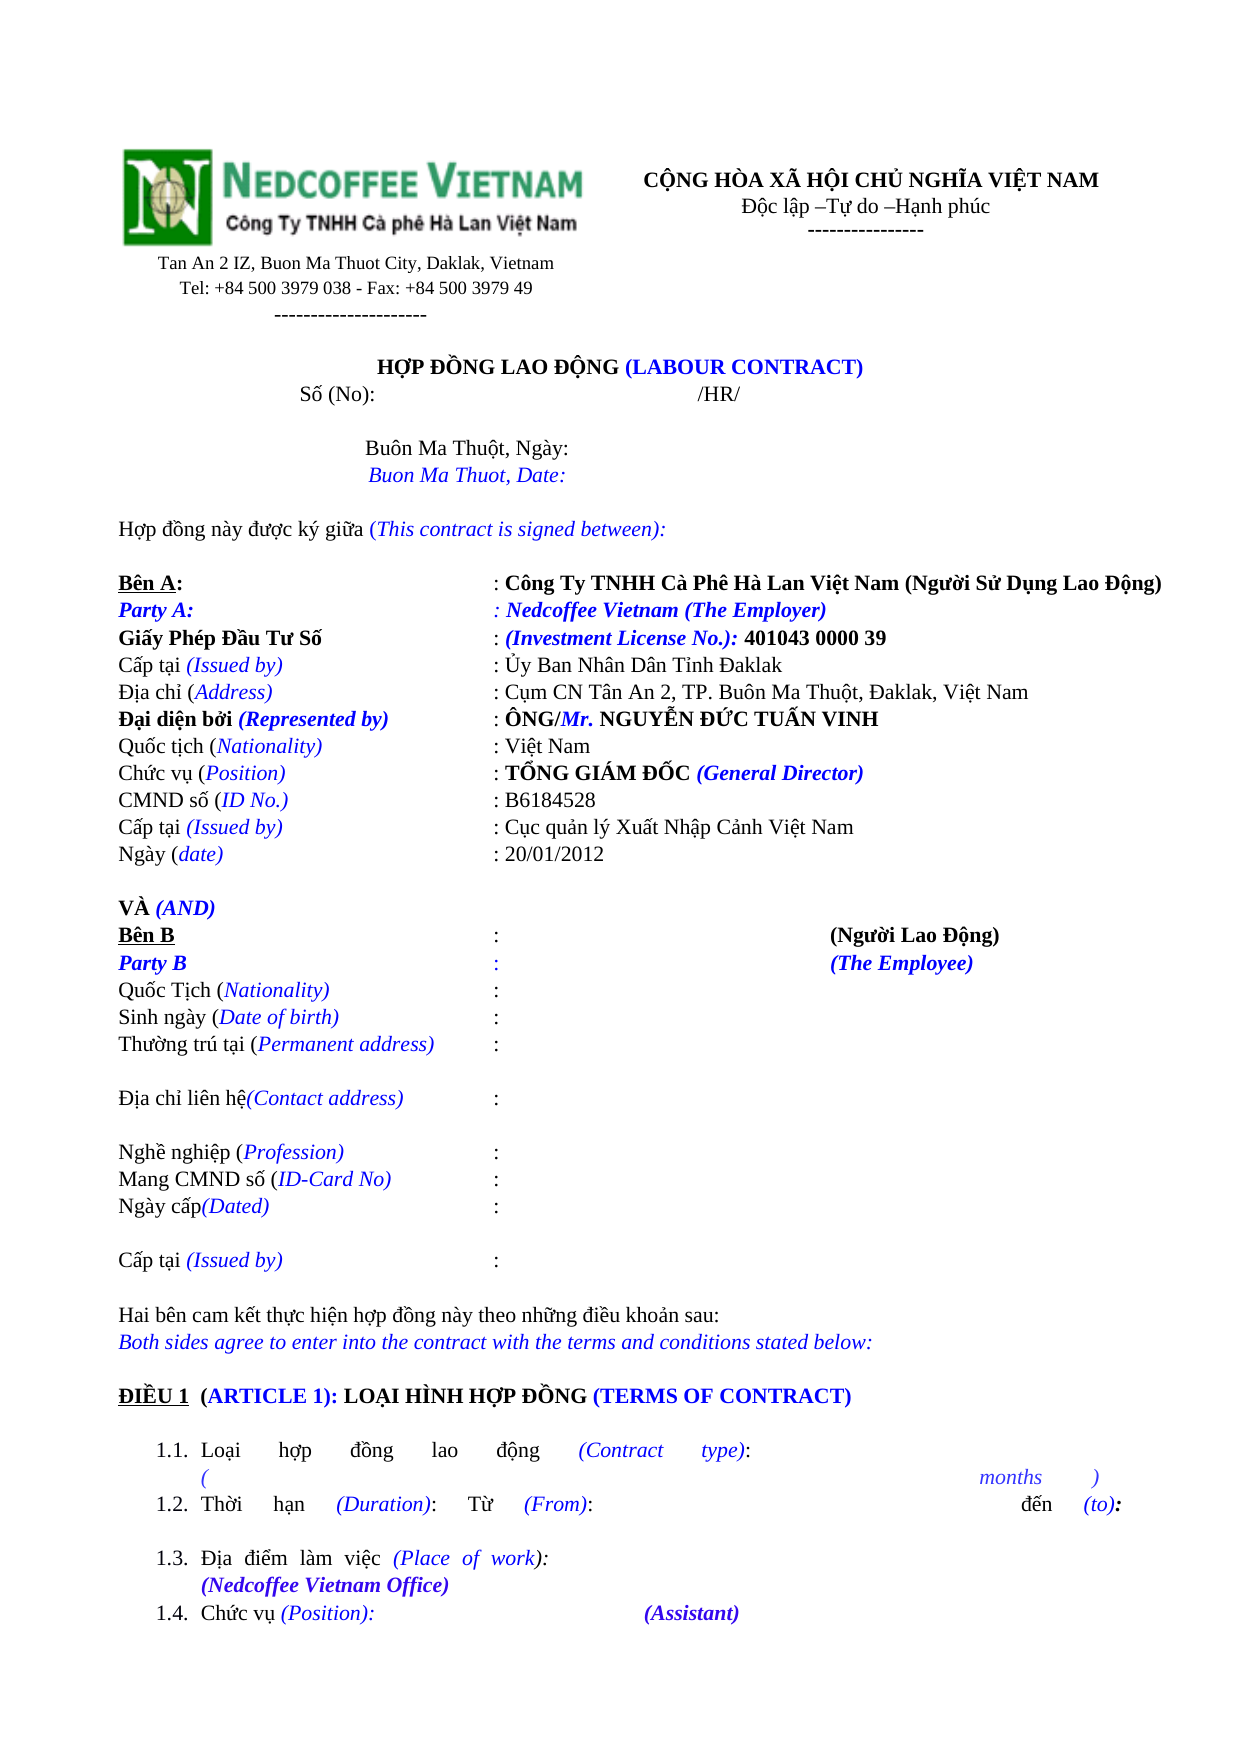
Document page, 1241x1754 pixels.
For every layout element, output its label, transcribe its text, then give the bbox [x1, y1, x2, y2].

subtitle Buôn Ma Thuột, Ngày: <get_vietname_date(False)> [118, 434, 1122, 461]
picture [121, 146, 591, 252]
text Ngày cấp(Dated) : <get_vietname_date(o.employee_id.identification_date_issue ) or False> [118, 1192, 1122, 1246]
text Cấp tại (Issued by) : Cục quản lý Xuất Nhập Cảnh Việt Nam [118, 813, 1122, 840]
text Buon Ma Thuot, Date: <get_vietname_date(False)> [118, 461, 1122, 488]
text Địa chỉ liên hệ(Contact address) : <get_partner_address(o.employee_id.address_home_id) or False> [118, 1084, 1122, 1138]
text Chức vụ (Position) : TỔNG GIÁM ĐỐC (General Director) [118, 759, 1122, 786]
text Giấy Phép Đầu Tư Số : (Investment License No.): 401043 0000 39 [118, 623, 1178, 650]
subtitle VÀ (AND) [118, 894, 1122, 921]
text Sinh ngày (Date of birth) : <get_vietname_date(o.employee_id.birthday or False)> [118, 1002, 1122, 1029]
text Quốc Tịch (Nationality) : <o.employee_id.country_id.name or False> [118, 975, 1122, 1002]
text Bên B : <o.employee_id.name or Fasle> (Người Lao Động) [118, 921, 1122, 948]
text Hai bên cam kết thực hiện hợp đồng này theo những điều khoản sau: [118, 1300, 1122, 1327]
text Mang CMND số (ID-Card No) : <o.employee_id.identification_id or False> [118, 1165, 1122, 1192]
text Party B : <o.employee_id.name or Fasle> (The Employee) [118, 948, 1178, 975]
text Hợp đồng này được ký giữa (This contract is signed between): [118, 515, 1122, 542]
text Thường trú tại (Permanent address) : <get_partner_address(o.employee_id.address_home_id) or False> [118, 1029, 1122, 1084]
text Both sides agree to enter into the contract with the terms and conditions stated below: [118, 1327, 1122, 1354]
text Cấp tại (Issued by) : Ủy Ban Nhân Dân Tỉnh Đaklak [118, 650, 1122, 677]
subtitle ĐIỀU 1 (ARTICLE 1): LOẠI HÌNH HỢP ĐỒNG (TERMS OF CONTRACT) [118, 1382, 1122, 1409]
text Đại diện bởi (Represented by) : ÔNG/Mr. NGUYỄN ĐỨC TUẤN VINH [118, 704, 1178, 732]
list Địa điểm làm việc (Place of work): <get_partner_address(o.job_id.address_id) or False> (Nedcoffee Vietnam Office) [156, 1544, 1122, 1598]
subtitle HỢP ĐỒNG LAO ĐỘNG (LABOUR CONTRACT) [118, 352, 1122, 379]
list Loại hợp đồng lao động (Contract type): <o.type_id.name or False> (<calculate_monthdelta(o.date_start,o.date_end)> <if test="o.date_end">months</if>) [156, 1436, 1122, 1490]
text CMND số (ID No.) : B6184528 [118, 786, 1122, 813]
list Chức vụ (Position): <o.job_id.name or False> (Assistant) [156, 1598, 1122, 1625]
subtitle Bên A: : Công Ty TNHH Cà Phê Hà Lan Việt Nam (Người Sử Dụng Lao Động) [118, 569, 1178, 596]
list Thời hạn (Duration): Từ (From): <get_vietname_date(o.date_start)> đến (to): <get_vietname_date(o.date_end)> [156, 1490, 1122, 1544]
subtitle Số (No): <o.employee_id.code or False>/HR/<o.date_start[0:4]> [118, 379, 1122, 407]
text Cấp tại (Issued by) : <o.employee_id.identification_place_issue or False> [118, 1246, 1122, 1273]
text Party A: : Nedcoffee Vietnam (The Employer) [118, 596, 1178, 623]
text Ngày (date) : 20/01/2012 [118, 840, 1122, 867]
table_header Tan An 2 IZ, Buon Ma Thuot City, Daklak, Vietnam Tel: +84 500 3979 038 - Fax: +84 500 3979 49 --------------------- [107, 147, 605, 327]
table_header CỘNG HÒA XÃ HỘI CHỦ NGHĨA VIỆT NAM Độc lập –Tự do –Hạnh phúc ---------------- [605, 147, 1126, 327]
text Nghề nghiệp (Profession) : [118, 1138, 1122, 1165]
text Địa chỉ (Address) : Cụm CN Tân An 2, TP. Buôn Ma Thuột, Đaklak, Việt Nam [118, 677, 1122, 704]
text Quốc tịch (Nationality) : Việt Nam [118, 732, 1122, 759]
